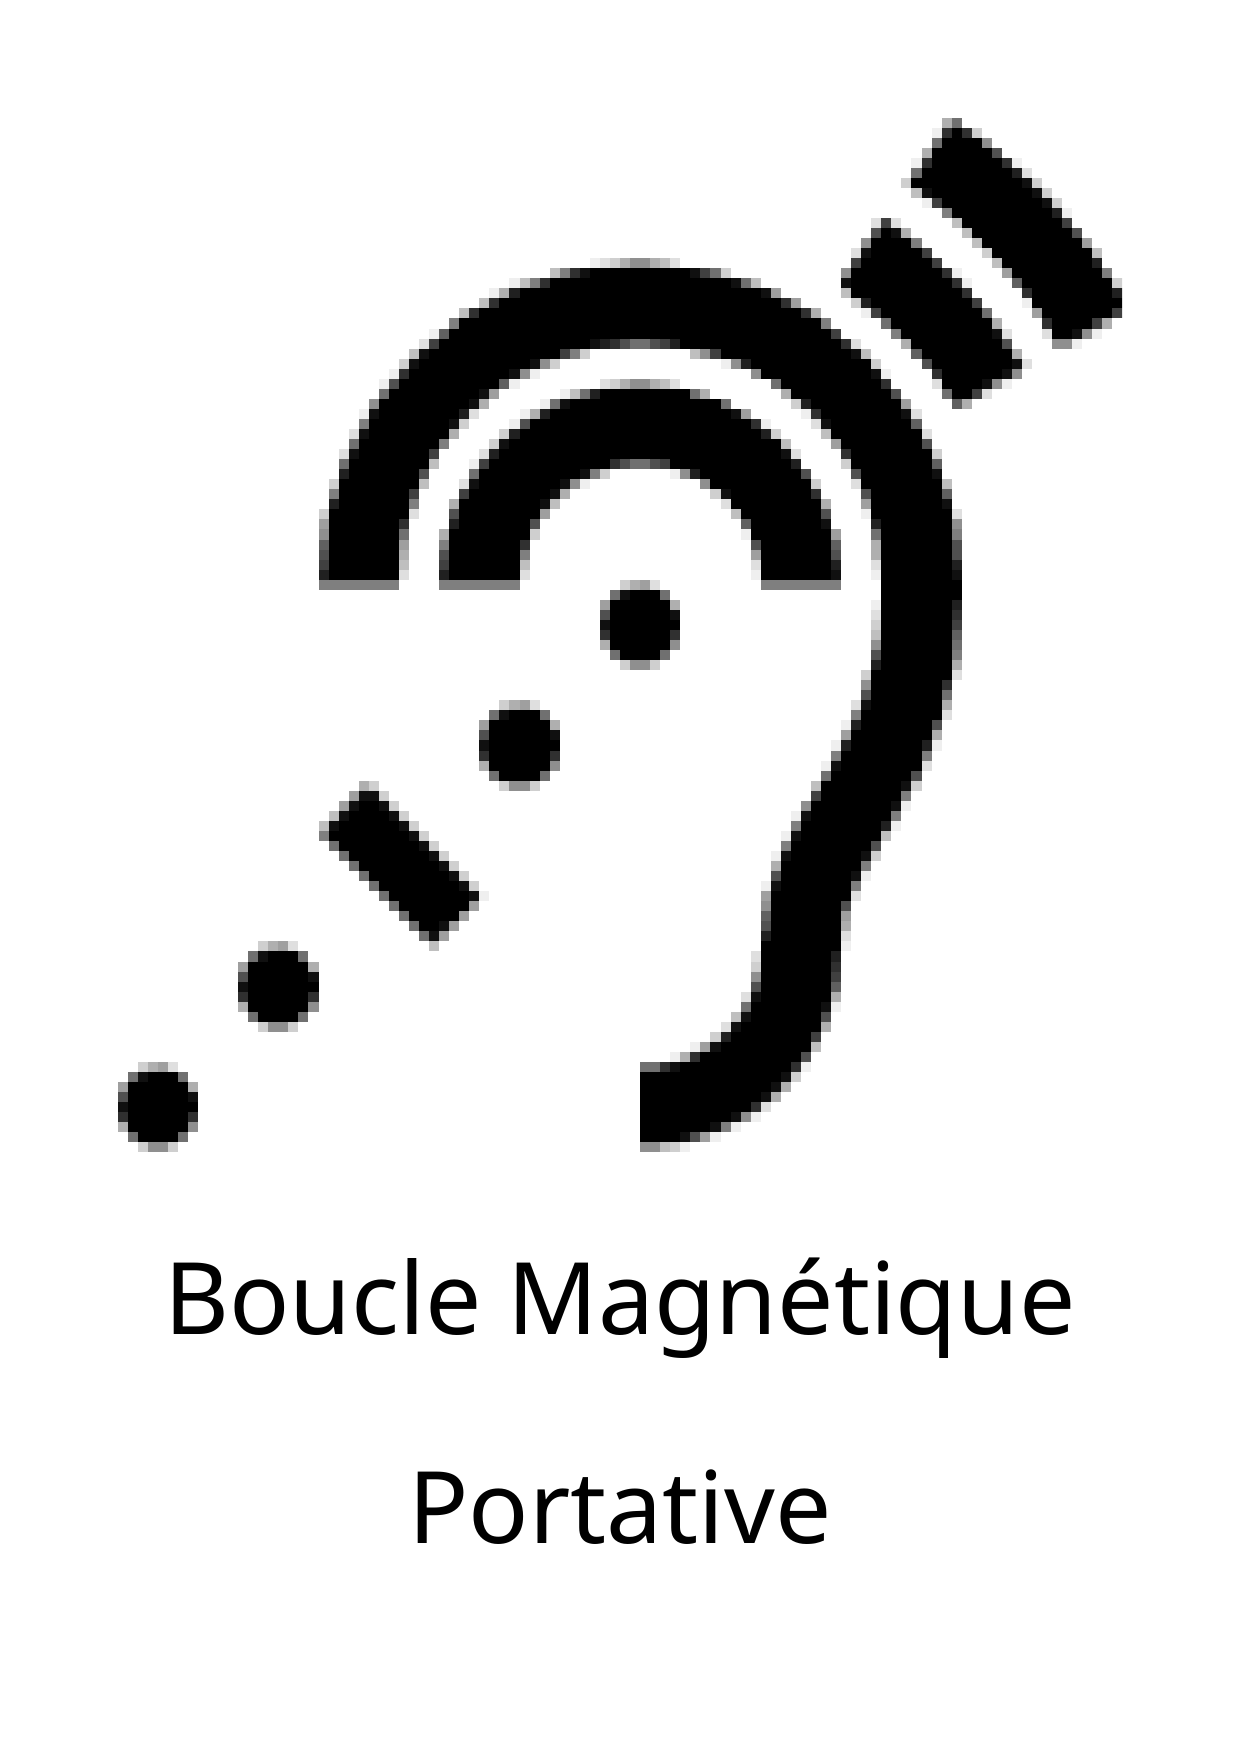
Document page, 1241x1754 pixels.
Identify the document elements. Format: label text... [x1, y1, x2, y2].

picture [118, 118, 1123, 1163]
text Portative [75, 1437, 1165, 1573]
text Boucle Magnétique [75, 1227, 1165, 1363]
